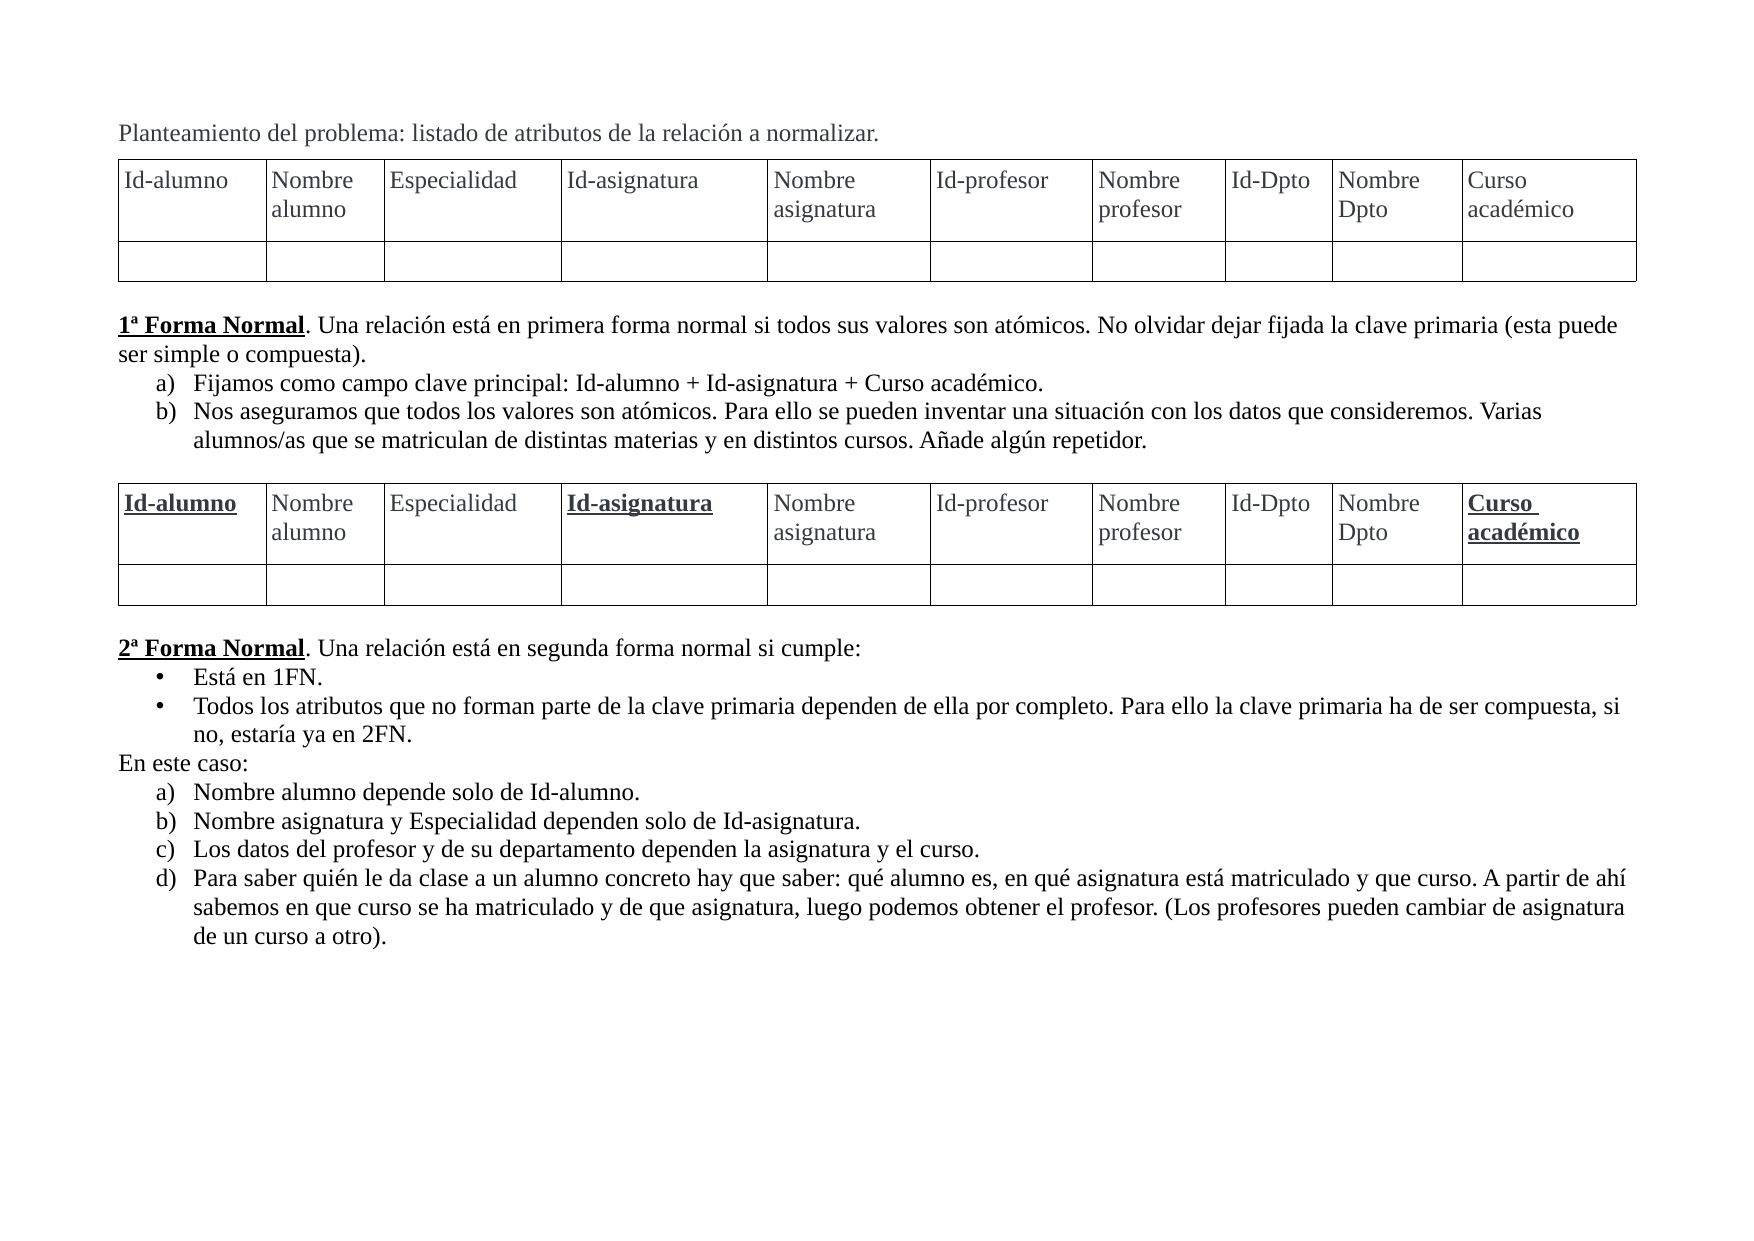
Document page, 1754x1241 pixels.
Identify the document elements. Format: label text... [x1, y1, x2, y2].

table_header Id-Dpto [1226, 484, 1332, 564]
table_cell [385, 242, 561, 281]
text 2ª Forma Normal. Una relación está en segunda forma normal si cumple: [118, 633, 1636, 662]
text Planteamiento del problema: listado de atributos de la relación a normalizar. [118, 118, 1636, 147]
table_cell [267, 565, 384, 604]
text 1ª Forma Normal. Una relación está en primera forma normal si todos sus valores son atómicos. No olvidar dejar fijada la clave primaria (esta puede ser simple o compuesta). [118, 310, 1636, 368]
table_cell [119, 242, 266, 281]
table_cell [931, 242, 1092, 281]
table_header Id-profesor [931, 160, 1092, 241]
table_cell [1463, 565, 1636, 604]
list Para saber quién le da clase a un alumno concreto hay que saber: qué alumno es, en qué asignatura está matriculado y que curso. A partir de ahí sabemos en que curso se ha matriculado y de que asignatura, luego podemos obtener el profesor. (Los profesores pueden cambiar de asignatura de un curso a otro). [156, 863, 1636, 949]
table_header Id-alumno [119, 484, 266, 564]
table_cell [119, 565, 266, 604]
table_cell [1463, 242, 1636, 281]
table_cell [385, 565, 561, 604]
table_cell [1333, 242, 1462, 281]
list Nombre asignatura y Especialidad dependen solo de Id-asignatura. [156, 806, 1636, 834]
list Está en 1FN. [156, 662, 1636, 691]
table_header Nombre asignatura [768, 160, 930, 241]
table_header Nombre Dpto [1333, 484, 1462, 564]
table_header Nombre alumno [267, 484, 384, 564]
table_cell [1093, 242, 1225, 281]
list Fijamos como campo clave principal: Id-alumno + Id-asignatura + Curso académico. [156, 368, 1636, 396]
list Nombre alumno depende solo de Id-alumno. [156, 777, 1636, 806]
table_header Curso académico [1463, 160, 1636, 241]
table_header Especialidad [385, 160, 561, 241]
table_header Id-profesor [931, 484, 1092, 564]
table_cell [562, 242, 767, 281]
table_cell [931, 565, 1092, 604]
table_header Nombre alumno [267, 160, 384, 241]
table_header Especialidad [385, 484, 561, 564]
list Los datos del profesor y de su departamento dependen la asignatura y el curso. [156, 834, 1636, 863]
text En este caso: [118, 748, 1636, 777]
table_cell [267, 242, 384, 281]
list Todos los atributos que no forman parte de la clave primaria dependen de ella por completo. Para ello la clave primaria ha de ser compuesta, si no, estaría ya en 2FN. [156, 691, 1636, 748]
table_cell [1333, 565, 1462, 604]
table_cell [768, 565, 930, 604]
table_header Nombre profesor [1093, 484, 1225, 564]
table_header Nombre Dpto [1333, 160, 1462, 241]
table_cell [1226, 565, 1332, 604]
table_cell [768, 242, 930, 281]
table_header Curso académico [1463, 484, 1636, 564]
list Nos aseguramos que todos los valores son atómicos. Para ello se pueden inventar una situación con los datos que consideremos. Varias alumnos/as que se matriculan de distintas materias y en distintos cursos. Añade algún repetidor. [156, 396, 1636, 454]
table_cell [562, 565, 767, 604]
table_header Id-asignatura [562, 484, 767, 564]
table_cell [1226, 242, 1332, 281]
table_header Id-asignatura [562, 160, 767, 241]
table_header Id-alumno [119, 160, 266, 241]
table_cell [1093, 565, 1225, 604]
table_header Id-Dpto [1226, 160, 1332, 241]
table_header Nombre asignatura [768, 484, 930, 564]
table_header Nombre profesor [1093, 160, 1225, 241]
